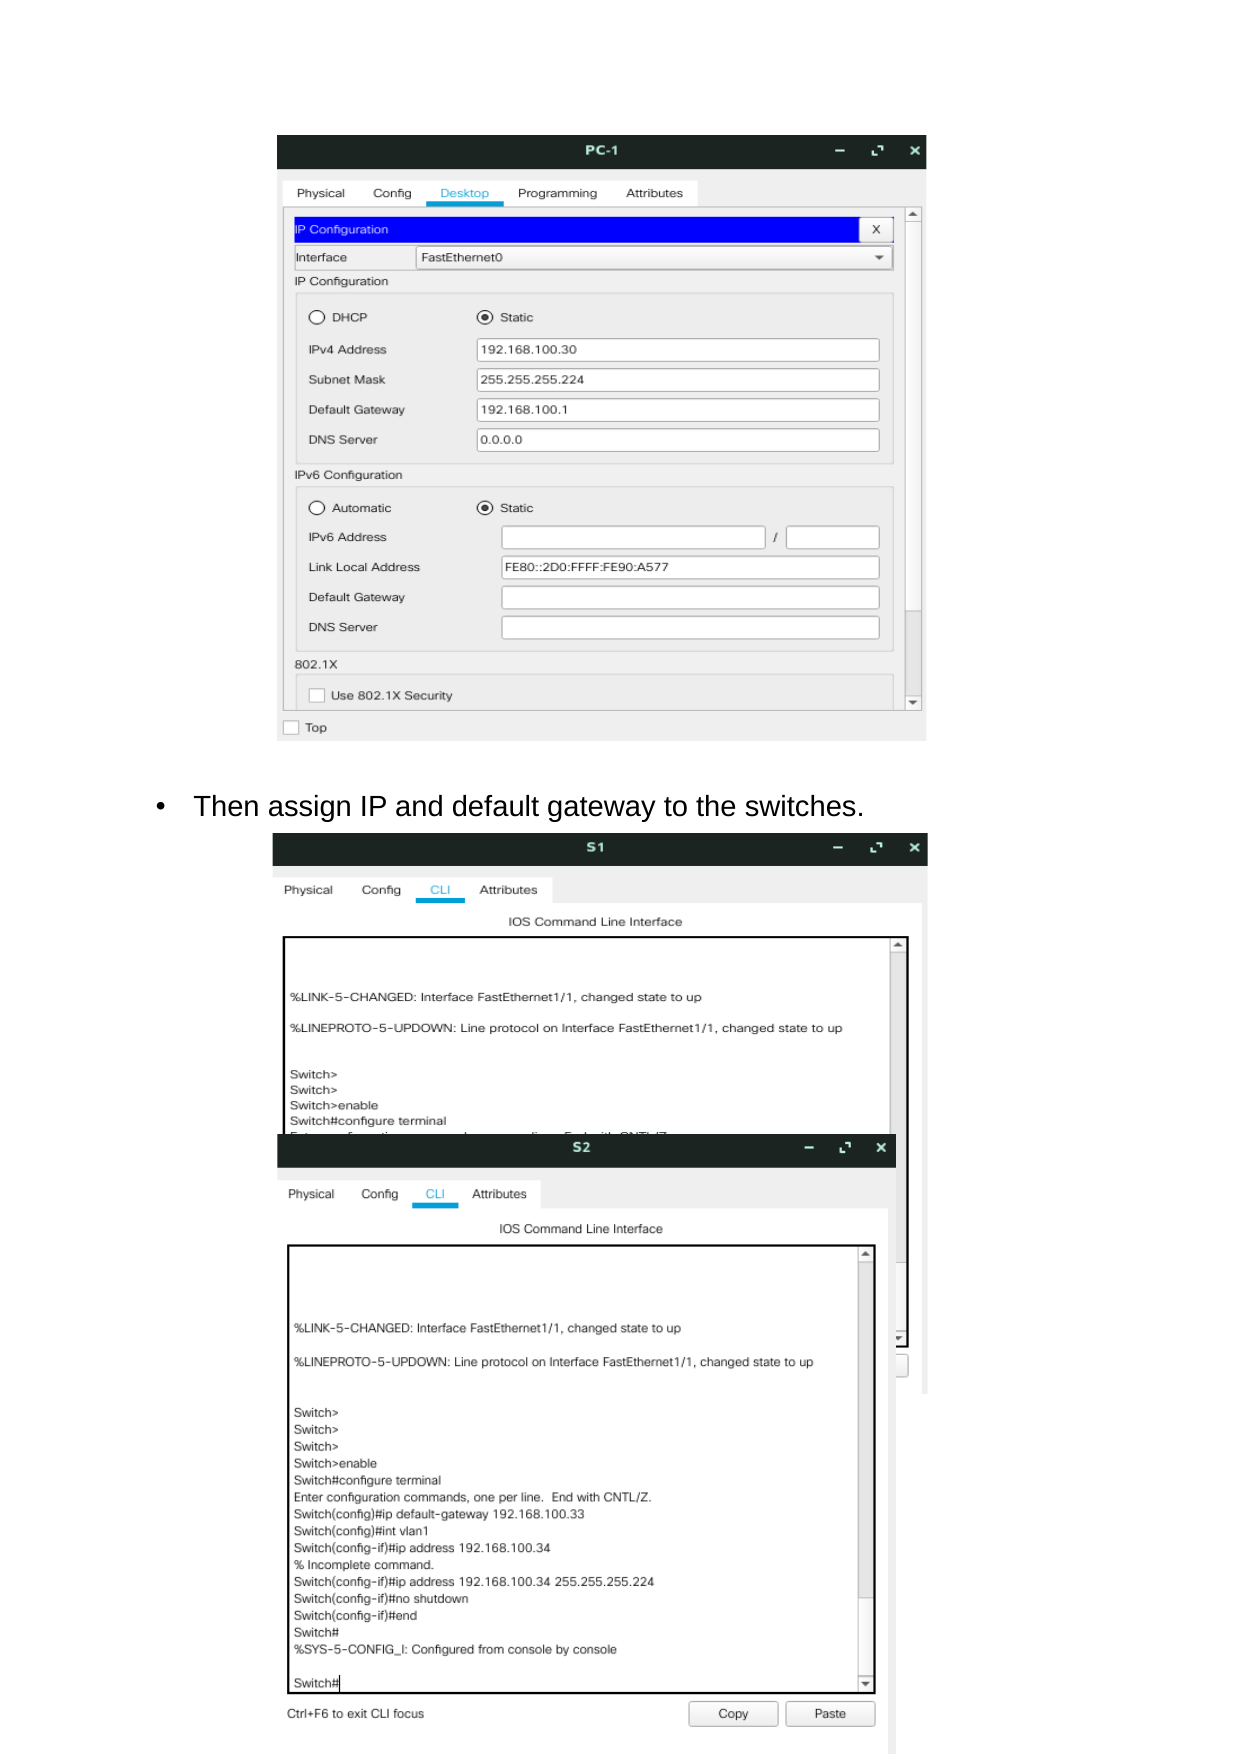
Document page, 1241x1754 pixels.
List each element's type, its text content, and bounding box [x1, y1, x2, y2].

picture [277, 135, 927, 741]
picture [272, 833, 928, 1754]
list Then assign IP and default gateway to the switches. [156, 789, 1122, 823]
